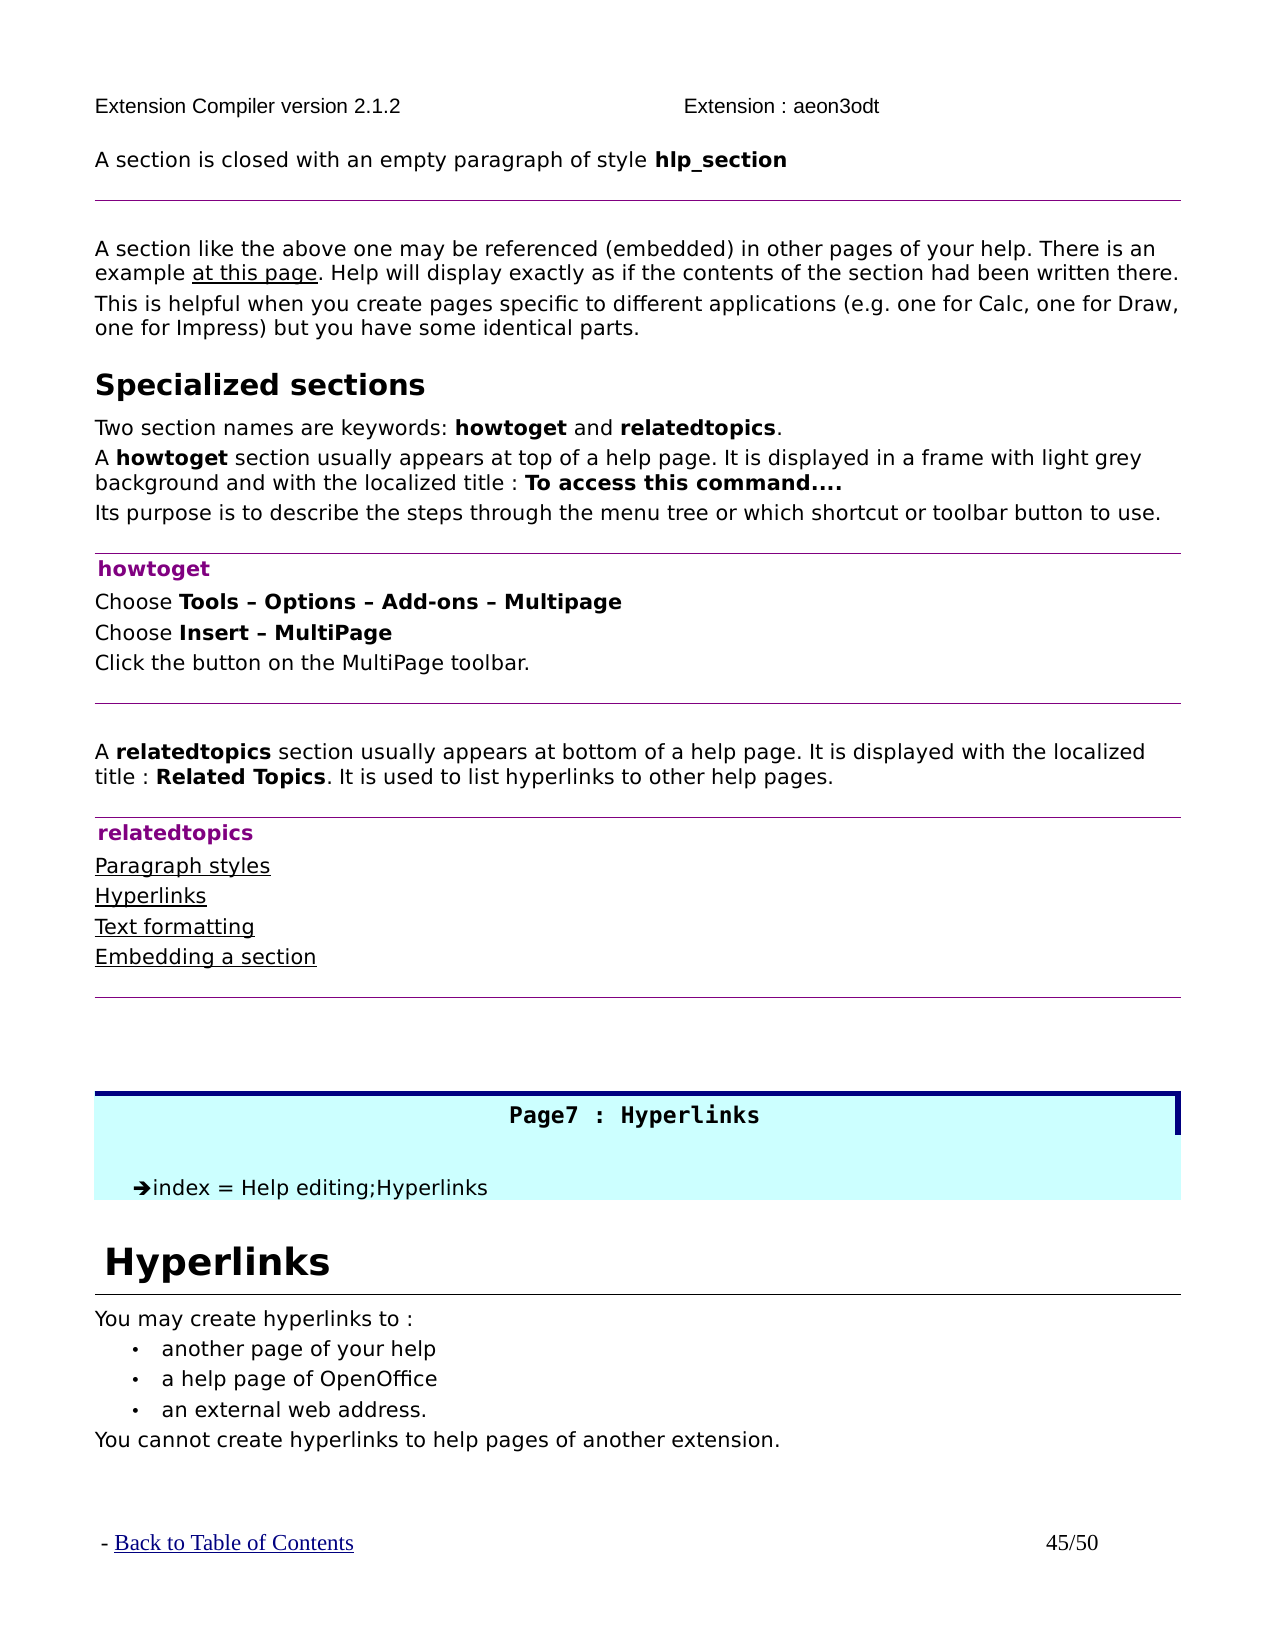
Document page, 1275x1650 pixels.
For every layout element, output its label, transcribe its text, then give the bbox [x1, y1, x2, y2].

list index = Help editing;Hyperlinks [94, 1176, 1181, 1200]
text You may create hyperlinks to : [94, 1307, 1181, 1331]
text Specialized sections [94, 368, 1181, 402]
text Hyperlinks [94, 884, 1181, 909]
list a help page of OpenOffice [132, 1367, 1181, 1392]
text A relatedtopics section usually appears at bottom of a help page. It is displayed with the localized title : Related Topics. It is used to list hyperlinks to other help pages. [94, 740, 1181, 789]
text Embedding a section [94, 945, 1181, 969]
text You cannot create hyperlinks to help pages of another extension. [94, 1428, 1181, 1452]
text Hyperlinks [94, 1231, 1181, 1294]
text Two section names are keywords: howtoget and relatedtopics. [94, 416, 1181, 440]
list an external web address. [132, 1397, 1181, 1422]
text howtoget [94, 554, 1181, 584]
text Choose Insert – MultiPage [94, 621, 1181, 645]
text Page7 : Hyperlinks [94, 1092, 1175, 1135]
text This is helpful when you create pages specific to different applications (e.g. one for Calc, one for Draw, one for Impress) but you have some identical parts. [94, 292, 1181, 341]
list another page of your help [132, 1337, 1181, 1361]
text Text formatting [94, 915, 1181, 939]
text relatedtopics [94, 818, 1181, 848]
text A howtoget section usually appears at top of a help page. It is displayed in a frame with light grey background and with the localized title : To access this command.... [94, 446, 1181, 495]
text Paragraph styles [94, 854, 1181, 879]
text Choose Tools – Options – Add-ons – Multipage [94, 590, 1181, 615]
text A section is closed with an empty paragraph of style hlp_section [94, 147, 1181, 172]
text A section like the above one may be referenced (embedded) in other pages of your help. There is an example at this page. Help will display exactly as if the contents of the section had been written there. [94, 237, 1181, 286]
text Click the button on the MultiPage toolbar. [94, 651, 1181, 675]
text Its purpose is to describe the steps through the menu tree or which shortcut or toolbar button to use. [94, 501, 1181, 525]
